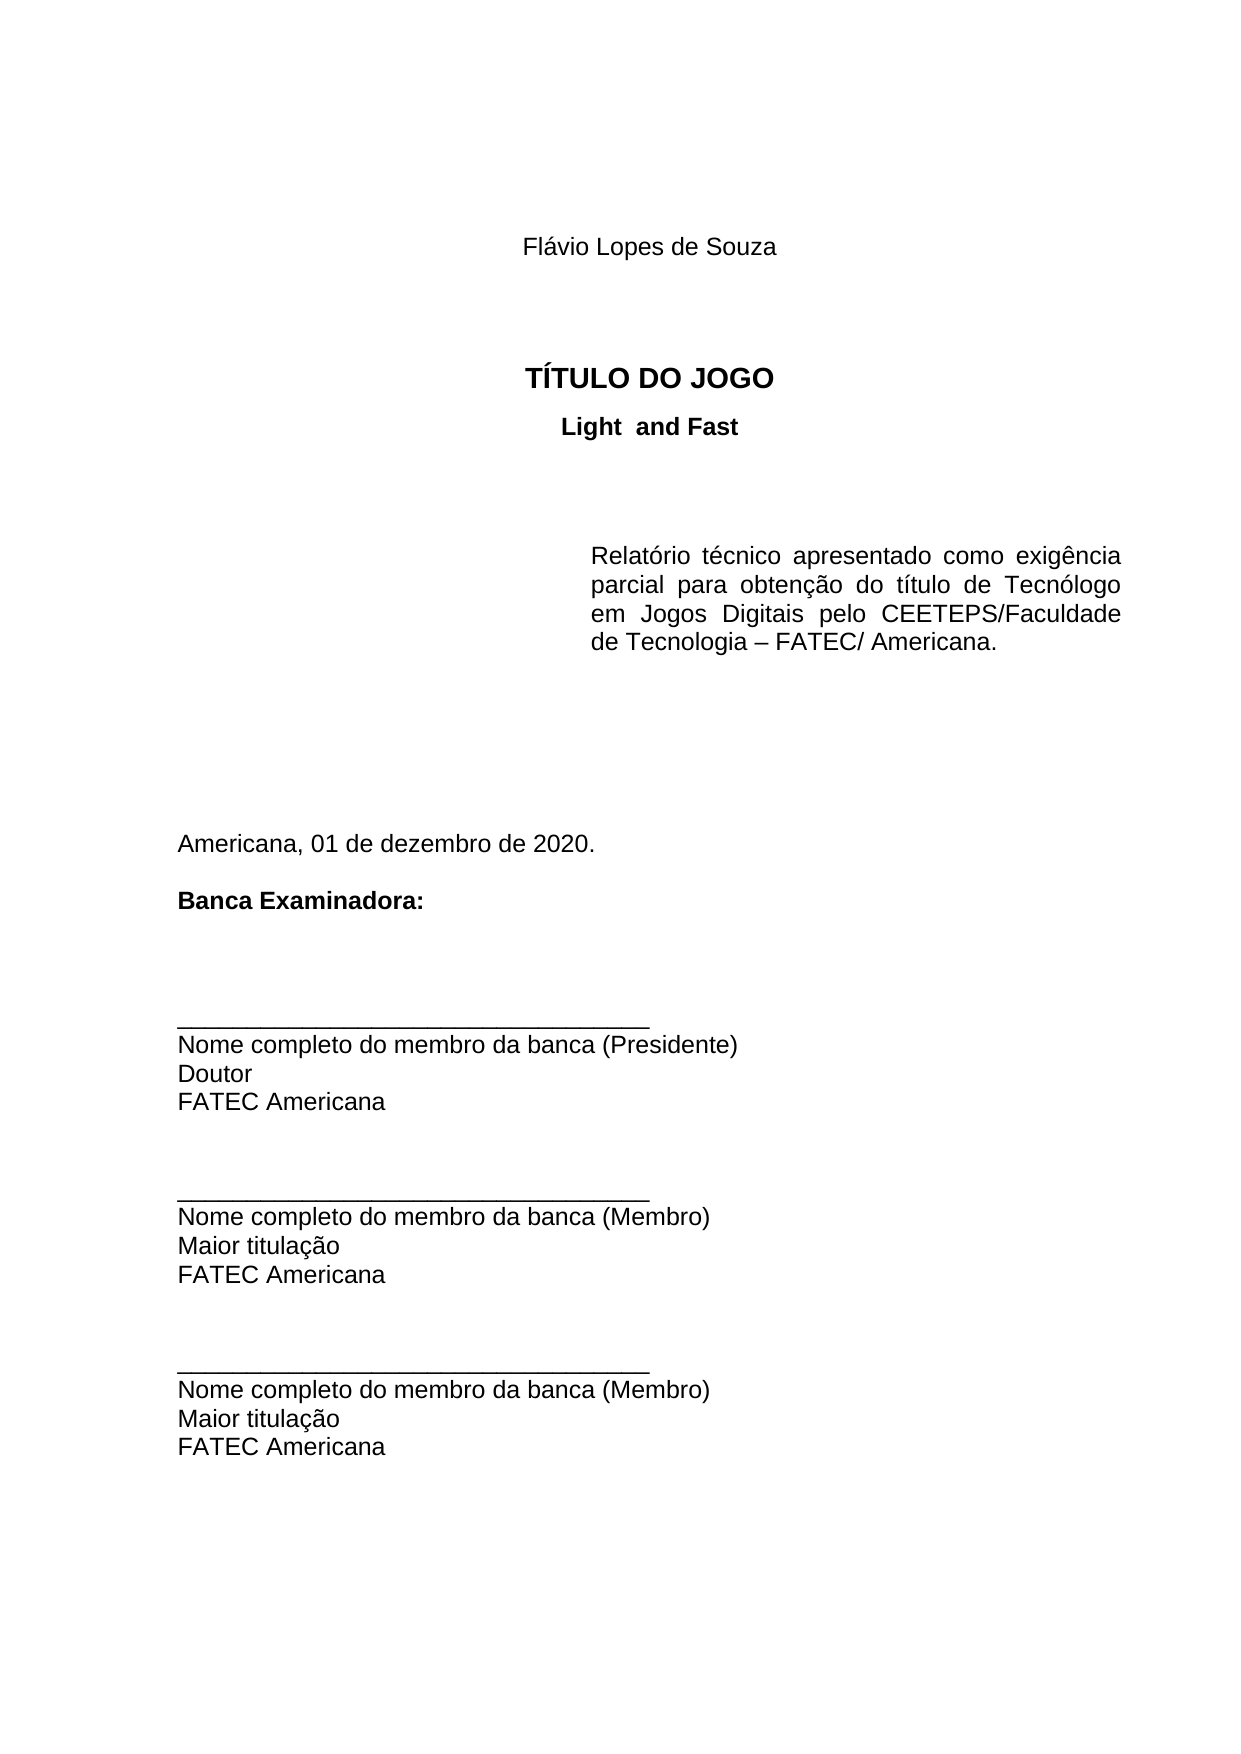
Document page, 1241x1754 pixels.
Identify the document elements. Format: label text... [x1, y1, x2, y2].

text Doutor [177, 1058, 1122, 1087]
text Banca Examinadora: [177, 886, 1122, 915]
text __________________________________ [177, 1001, 1122, 1030]
text TÍTULO DO JOGO [177, 361, 1122, 395]
text Nome completo do membro da banca (Membro) [177, 1375, 1122, 1403]
text Light and Fast [177, 412, 1122, 440]
text Flávio Lopes de Souza [177, 232, 1122, 261]
text FATEC Americana [177, 1087, 1122, 1116]
text Americana, 01 de dezembro de 2020. [177, 828, 1122, 857]
text __________________________________ [177, 1173, 1122, 1202]
text Maior titulação [177, 1231, 1122, 1260]
text __________________________________ [177, 1346, 1122, 1375]
text Maior titulação [177, 1403, 1122, 1432]
text Relatório técnico apresentado como exigência parcial para obtenção do título de Tecnólogo em Jogos Digitais pelo CEETEPS/Faculdade de Tecnologia – FATEC/ Americana. [591, 541, 1122, 656]
text FATEC Americana [177, 1432, 1122, 1461]
text Nome completo do membro da banca (Membro) [177, 1202, 1122, 1231]
text Nome completo do membro da banca (Presidente) [177, 1030, 1122, 1058]
text FATEC Americana [177, 1260, 1122, 1288]
